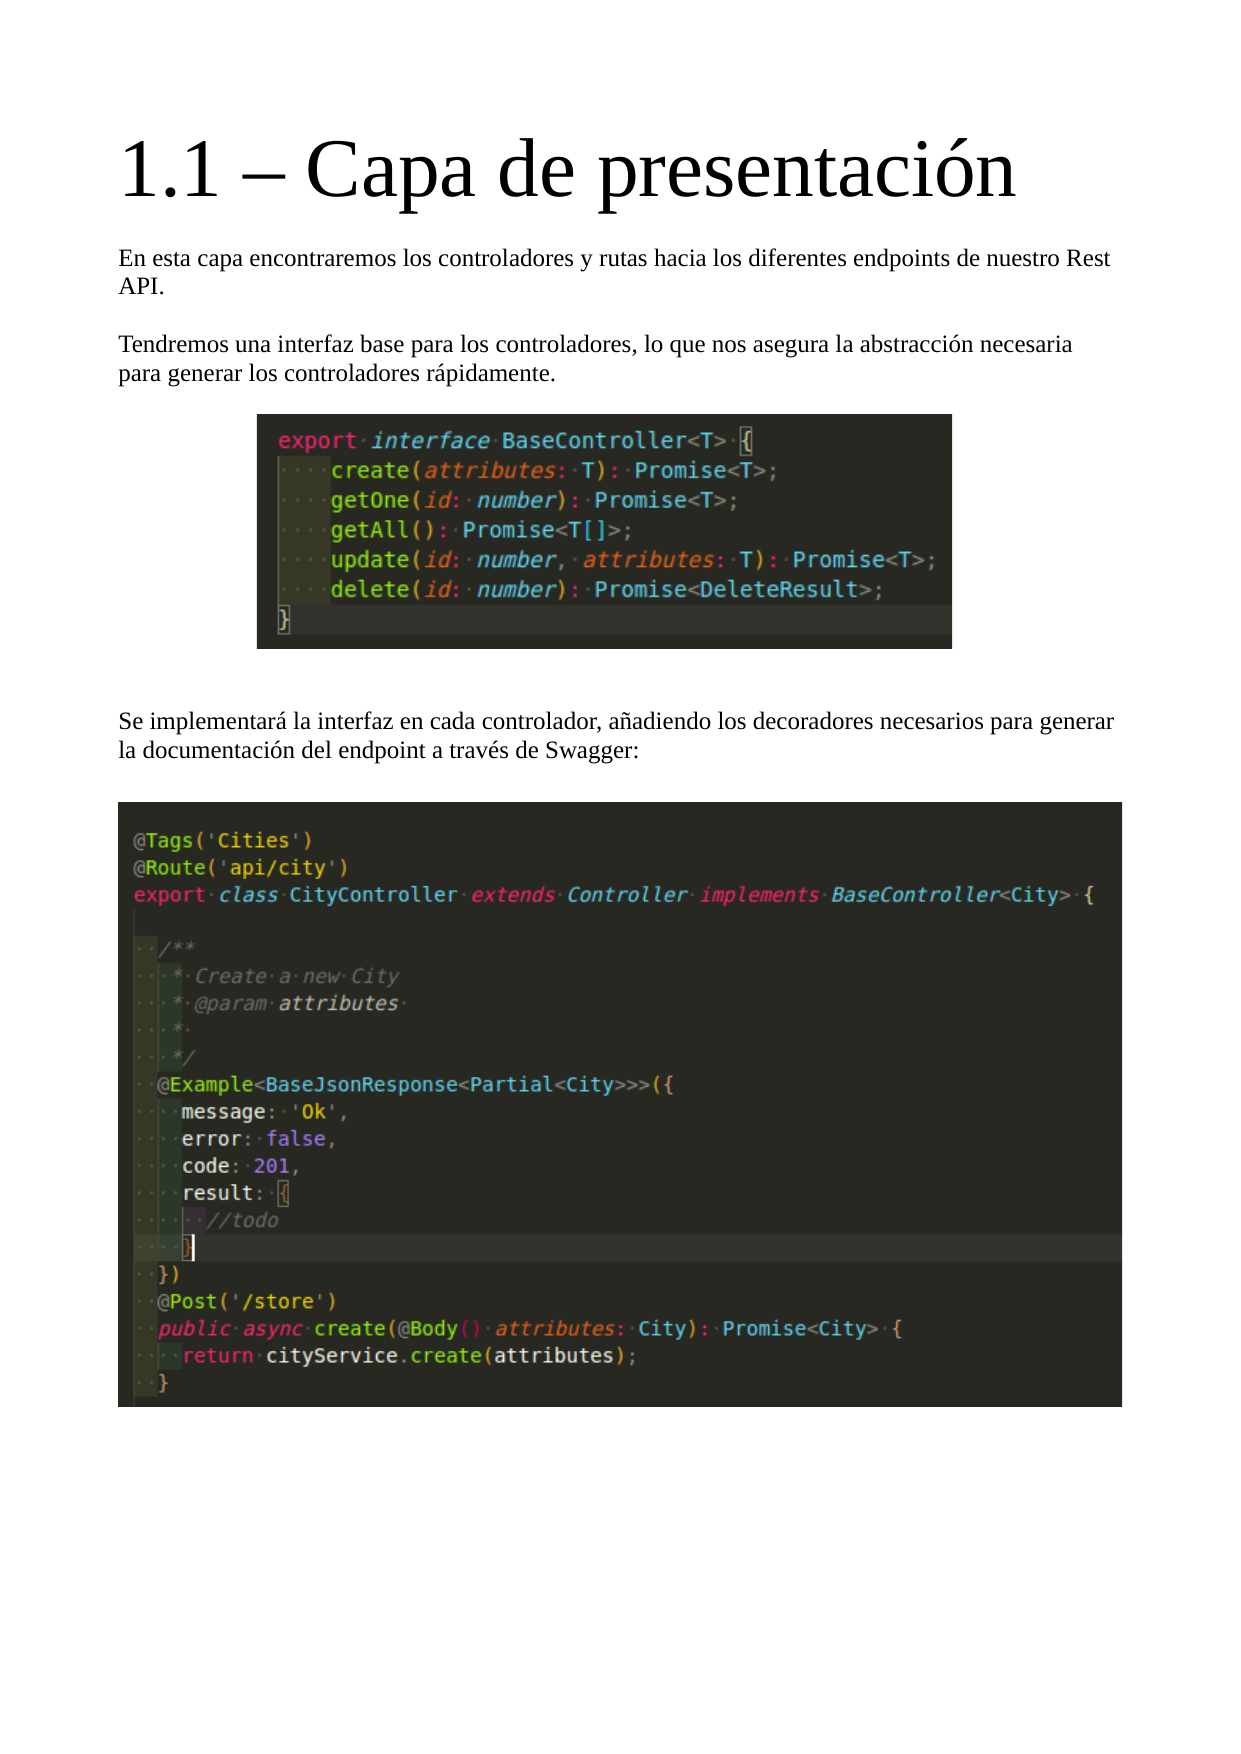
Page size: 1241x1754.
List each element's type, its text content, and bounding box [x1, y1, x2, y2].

text En esta capa encontraremos los controladores y rutas hacia los diferentes endpoints de nuestro Rest API. [118, 243, 1122, 300]
text Se implementará la interfaz en cada controlador, añadiendo los decoradores necesarios para generar la documentación del endpoint a través de Swagger: [118, 706, 1122, 764]
text Tendremos una interfaz base para los controladores, lo que nos asegura la abstracción necesaria para generar los controladores rápidamente. [118, 329, 1122, 386]
picture [256, 414, 953, 649]
text 1.1 – Capa de presentación [118, 118, 1122, 214]
picture [118, 802, 1123, 1407]
